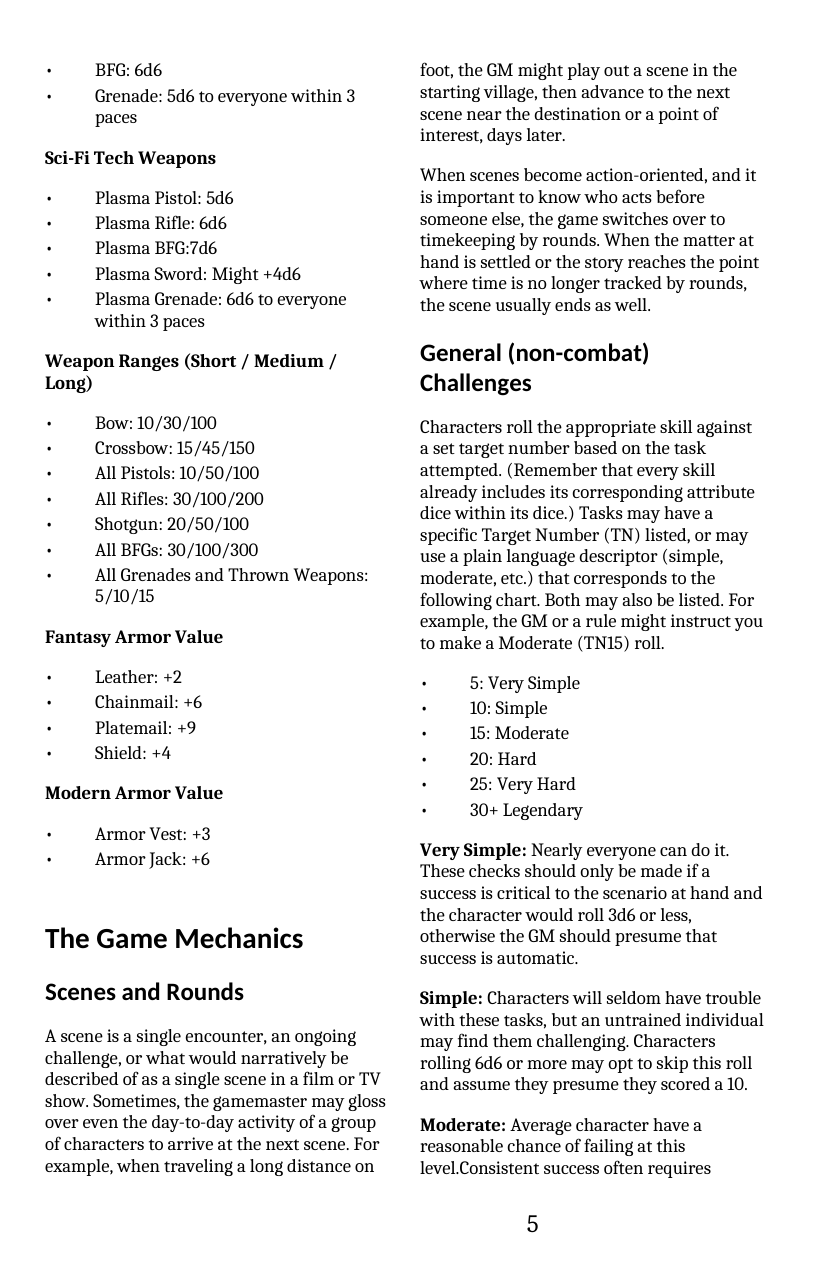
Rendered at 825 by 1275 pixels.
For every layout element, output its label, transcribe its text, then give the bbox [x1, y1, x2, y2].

list Armor Jack: +6 [45, 848, 390, 870]
list Plasma Sword: Might +4d6 [45, 263, 390, 285]
list 20: Hard [420, 748, 765, 770]
text Characters roll the appropriate skill against a set target number based on the task attempted. (Remember that every skill already includes its corresponding attribute dice within its dice.) Tasks may have a specific Target Number (TN) listed, or may use a plain language descriptor (simple, moderate, etc.) that corresponds to the following chart. Both may also be listed. For example, the GM or a rule might instruct you to make a Moderate (TN15) roll. [420, 417, 765, 654]
list Grenade: 5d6 to everyone within 3 paces [45, 85, 390, 128]
list Plasma Grenade: 6d6 to everyone within 3 paces [45, 289, 390, 332]
text Moderate: Average character have a reasonable chance of failing at this level.Consistent success often requires [420, 1114, 765, 1179]
list Chainmail: +6 [45, 692, 390, 713]
list 5: Very Simple [420, 672, 765, 694]
subtitle Scenes and Rounds [45, 976, 390, 1007]
text When scenes become action-oriented, and it is important to know who acts before someone else, the game switches over to timekeeping by rounds. When the matter at hand is settled or the story reaches the point where time is no longer tracked by rounds, the scene usually ends as well. [420, 165, 765, 316]
list 30+ Legendary [420, 799, 765, 821]
list Plasma Rifle: 6d6 [45, 213, 390, 234]
text Fantasy Armor Value [45, 626, 390, 648]
list All Pistols: 10/50/100 [45, 463, 390, 485]
list 10: Simple [420, 698, 765, 719]
text Very Simple: Nearly everyone can do it. These checks should only be made if a success is critical to the scenario at hand and the character would roll 3d6 or less, otherwise the GM should presume that success is automatic. [420, 839, 765, 969]
text A scene is a single encounter, an ongoing challenge, or what would narratively be described of as a single scene in a film or TV show. Sometimes, the gamemaster may gloss over even the day-to-day activity of a group of characters to arrive at the next scene. For example, when traveling a long distance on [45, 1026, 390, 1177]
text Modern Armor Value [45, 783, 390, 804]
list Bow: 10/30/100 [45, 412, 390, 434]
list 25: Very Hard [420, 774, 765, 795]
list Platemail: +9 [45, 717, 390, 739]
list Crossbow: 15/45/150 [45, 438, 390, 459]
subtitle The Game Mechanics [45, 920, 390, 956]
text Sci-Fi Tech Weapons [45, 147, 390, 169]
list All Rifles: 30/100/200 [45, 488, 390, 510]
list Shield: +4 [45, 742, 390, 764]
list All BFGs: 30/100/300 [45, 539, 390, 561]
list Armor Vest: +3 [45, 823, 390, 845]
subtitle General (non-combat) Challenges [420, 337, 765, 398]
text Weapon Ranges (Short / Medium / Long) [45, 351, 390, 394]
list Plasma Pistol: 5d6 [45, 187, 390, 209]
list Plasma BFG:7d6 [45, 238, 390, 260]
text Simple: Characters will seldom have trouble with these tasks, but an untrained individual may find them challenging. Characters rolling 6d6 or more may opt to skip this roll and assume they presume they scored a 10. [420, 987, 765, 1095]
list All Grenades and Thrown Weapons: 5/10/15 [45, 564, 390, 607]
list Shotgun: 20/50/100 [45, 514, 390, 535]
list 15: Moderate [420, 723, 765, 745]
list Leather: +2 [45, 667, 390, 688]
text foot, the GM might play out a scene in the starting village, then advance to the next scene near the destination or a point of interest, days later. [420, 60, 765, 146]
list BFG: 6d6 [45, 60, 390, 82]
